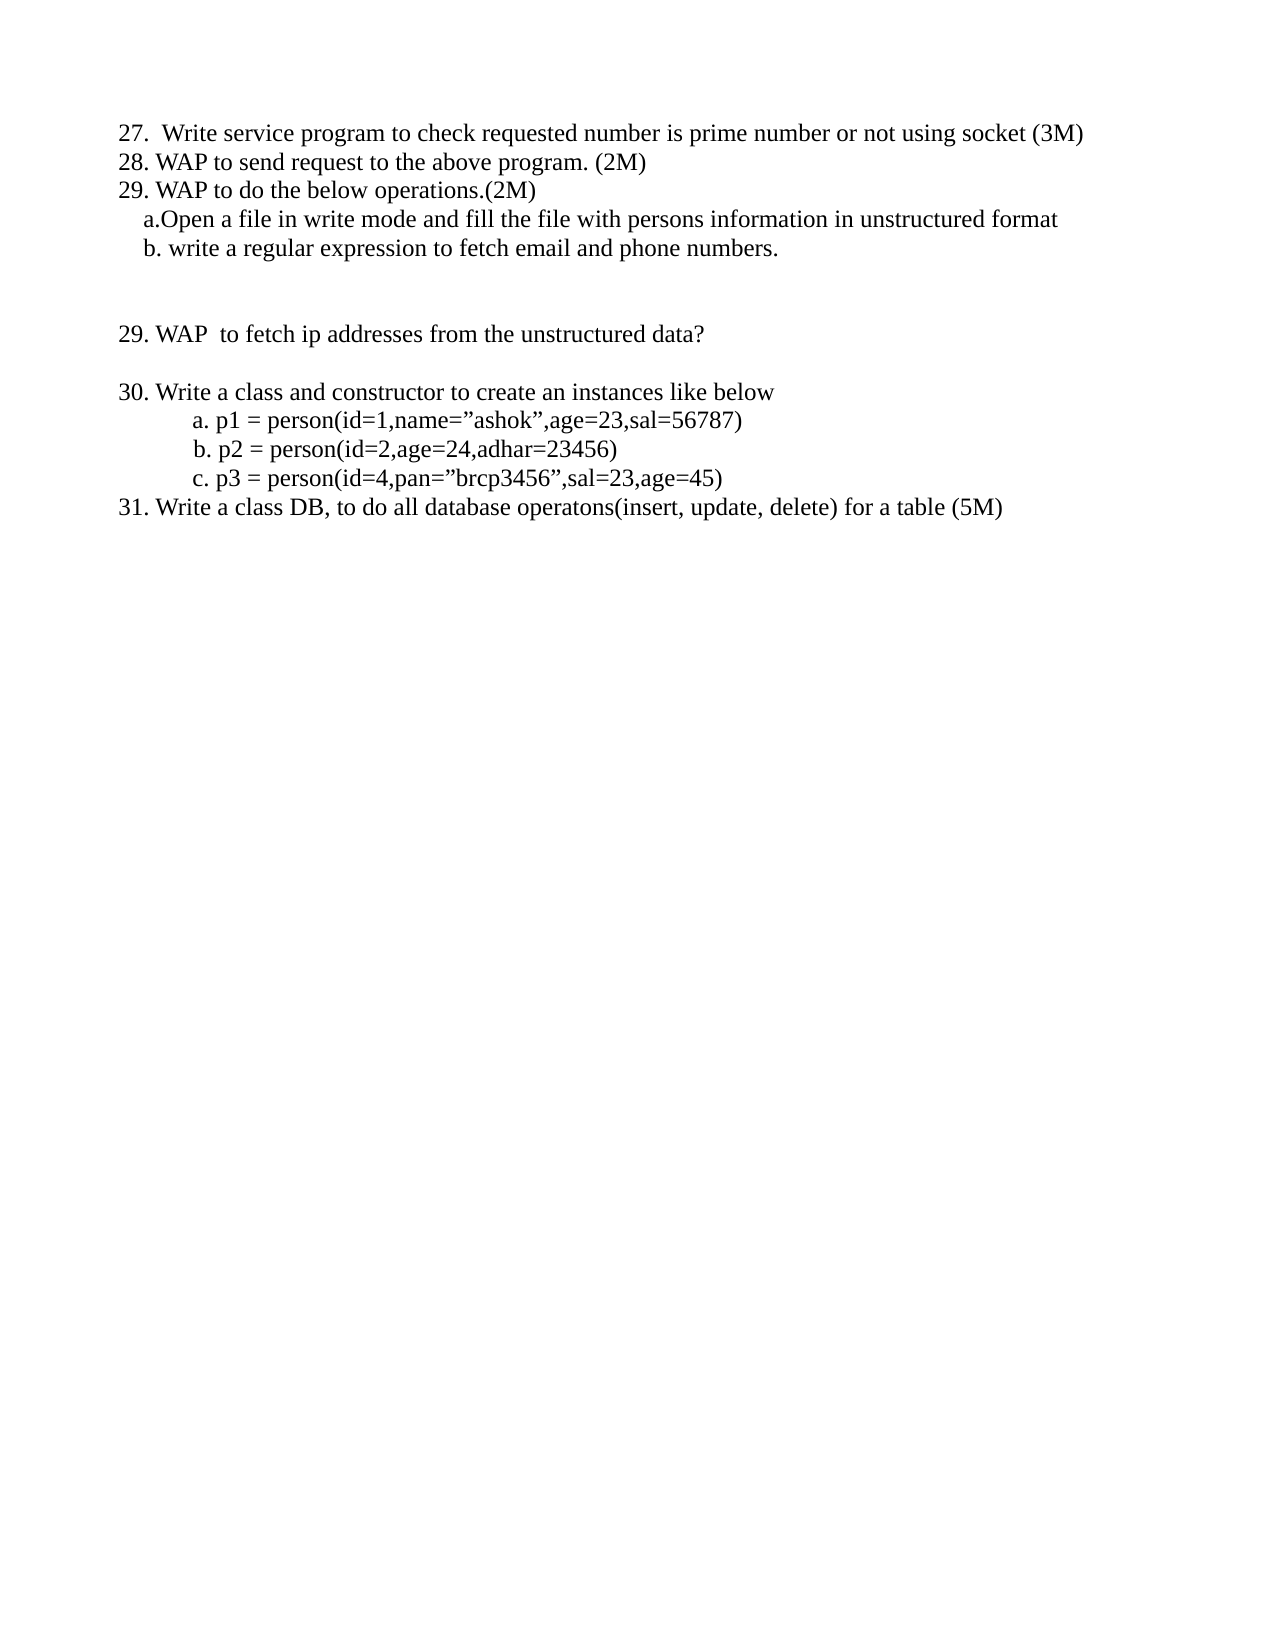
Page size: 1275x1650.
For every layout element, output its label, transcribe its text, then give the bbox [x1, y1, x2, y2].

text 29. WAP to fetch ip addresses from the unstructured data? [118, 319, 1157, 348]
text 31. Write a class DB, to do all database operatons(insert, update, delete) for a table (5M) [118, 492, 1157, 521]
text b. write a regular expression to fetch email and phone numbers. [118, 233, 1157, 262]
text c. p3 = person(id=4,pan=”brcp3456”,sal=23,age=45) [118, 463, 1157, 492]
text 29. WAP to do the below operations.(2M) [118, 176, 1157, 204]
text a. p1 = person(id=1,name=”ashok”,age=23,sal=56787) [118, 406, 1157, 434]
text 28. WAP to send request to the above program. (2M) [118, 147, 1157, 176]
text 27. Write service program to check requested number is prime number or not using socket (3M) [118, 118, 1157, 147]
text 30. Write a class and constructor to create an instances like below [118, 377, 1157, 406]
text b. p2 = person(id=2,age=24,adhar=23456) [118, 434, 1157, 463]
text a.Open a file in write mode and fill the file with persons information in unstructured format [118, 204, 1157, 233]
